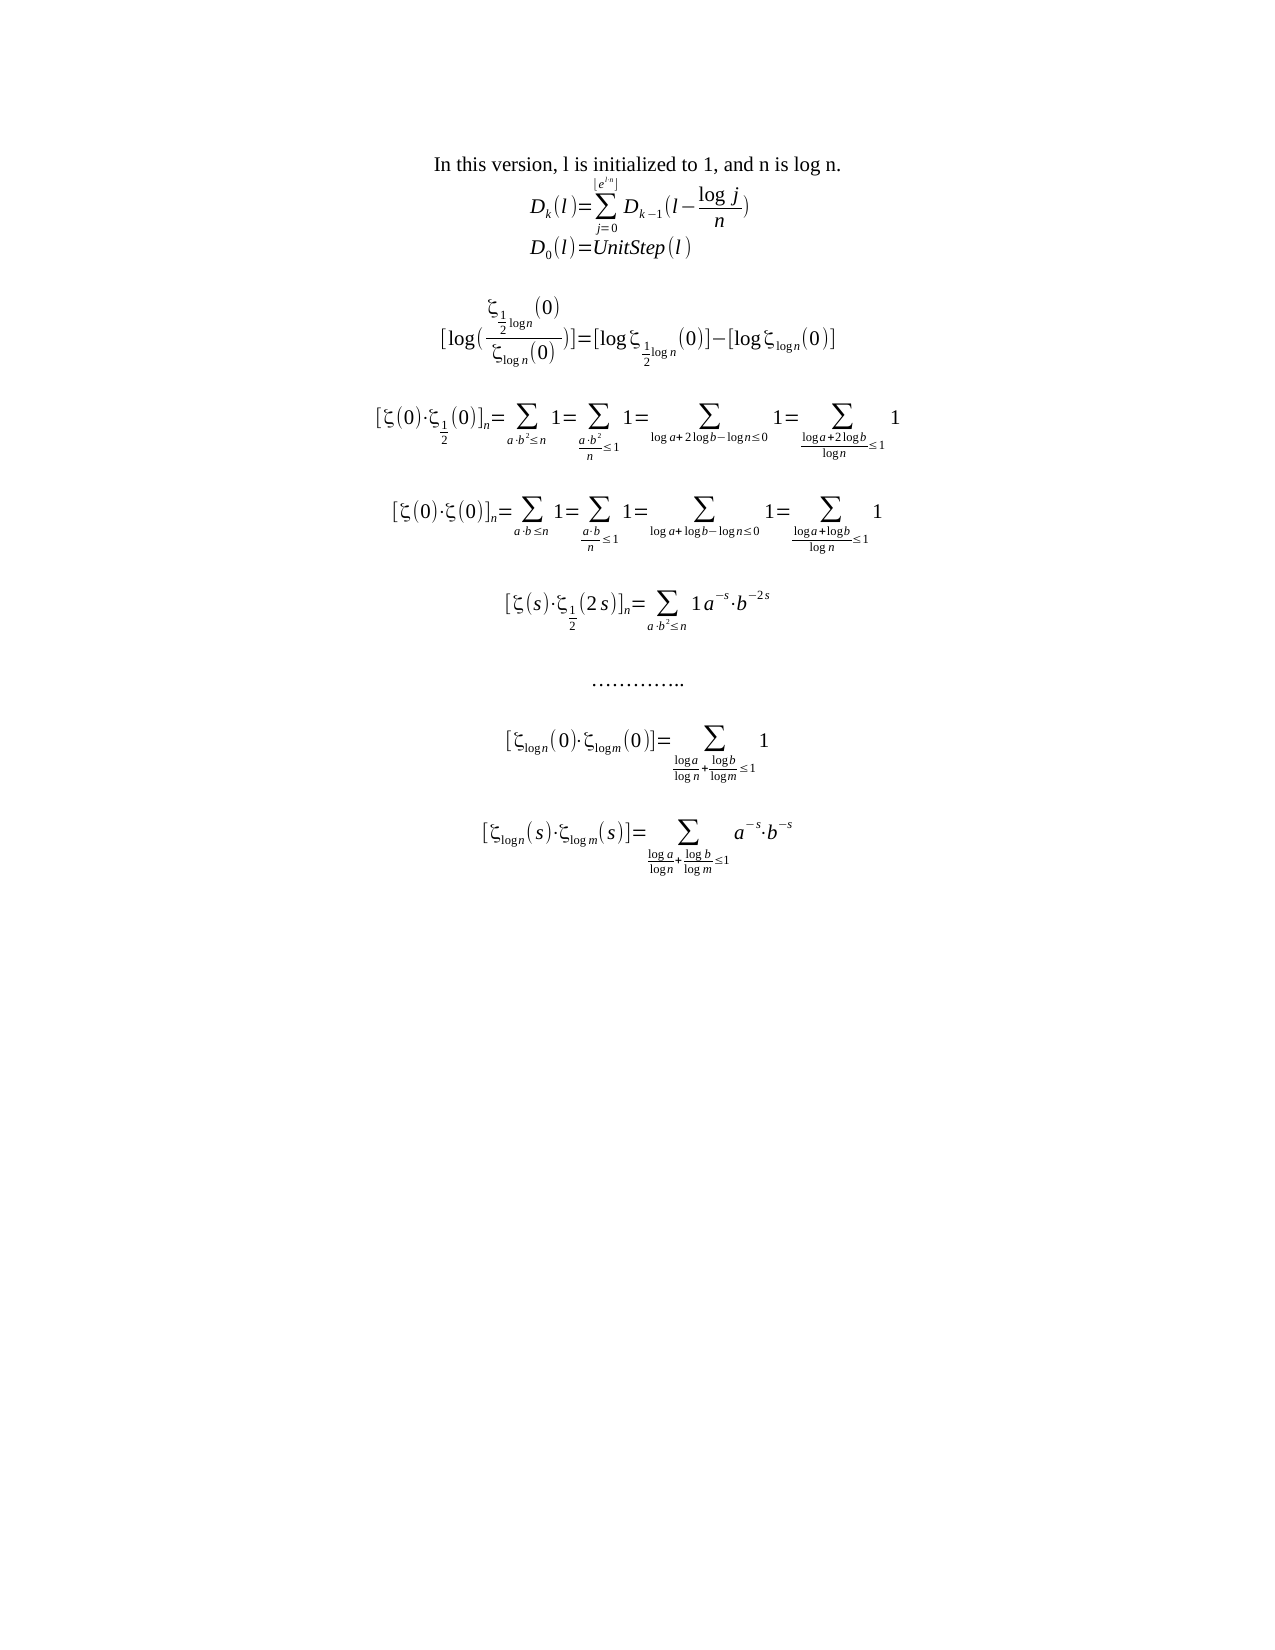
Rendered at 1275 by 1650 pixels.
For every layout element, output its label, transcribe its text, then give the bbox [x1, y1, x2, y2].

text In this version, l is initialized to 1, and n is log n. [118, 152, 1157, 176]
text ………….. [118, 667, 1157, 691]
